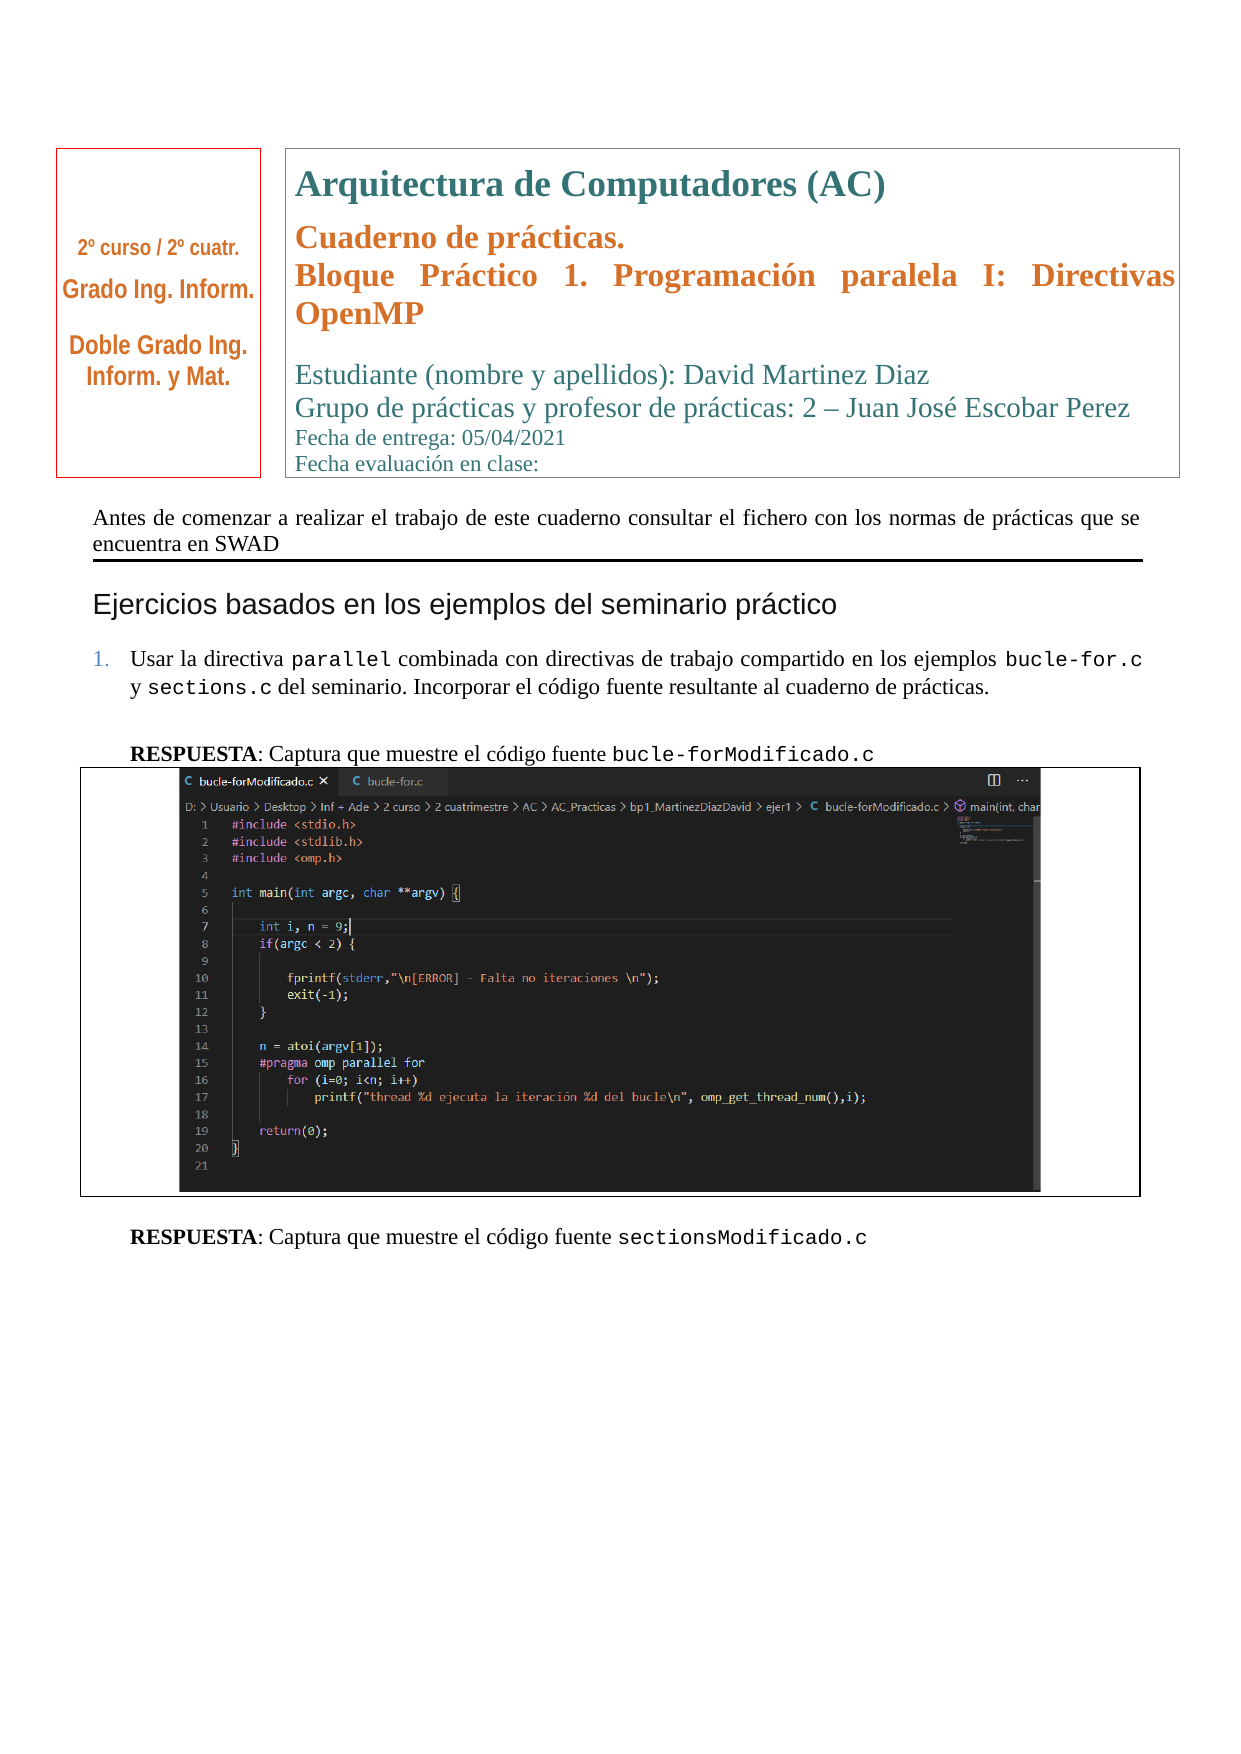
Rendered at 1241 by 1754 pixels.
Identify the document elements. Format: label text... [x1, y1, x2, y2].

table_header [81, 768, 1139, 1196]
table_header Arquitectura de Computadores (AC) Cuaderno de prácticas. Bloque Práctico 1. Programación paralela I: Directivas OpenMP Estudiante (nombre y apellidos): David Martinez Diaz Grupo de prácticas y profesor de prácticas: 2 – Juan José Escobar Perez Fecha de entrega: 05/04/2021 Fecha evaluación en clase: [286, 149, 1179, 477]
text RESPUESTA: Captura que muestre el código fuente sectionsModificado.c [130, 1223, 1143, 1251]
list Usar la directiva parallel combinada con directivas de trabajo compartido en los ejemplos bucle-for.c y sections.c del seminario. Incorporar el código fuente resultante al cuaderno de prácticas. [92, 646, 1143, 701]
table_header 2º curso / 2º cuatr. Grado Ing. Inform. Doble Grado Ing. Inform. y Mat. [57, 149, 260, 477]
subtitle Ejercicios basados en los ejemplos del seminario práctico [92, 587, 1143, 621]
text RESPUESTA: Captura que muestre el código fuente bucle-forModificado.c [130, 739, 1143, 767]
table_header [261, 148, 285, 477]
text Antes de comenzar a realizar el trabajo de este cuaderno consultar el fichero con los normas de prácticas que se encuentra en SWAD [92, 504, 1143, 562]
